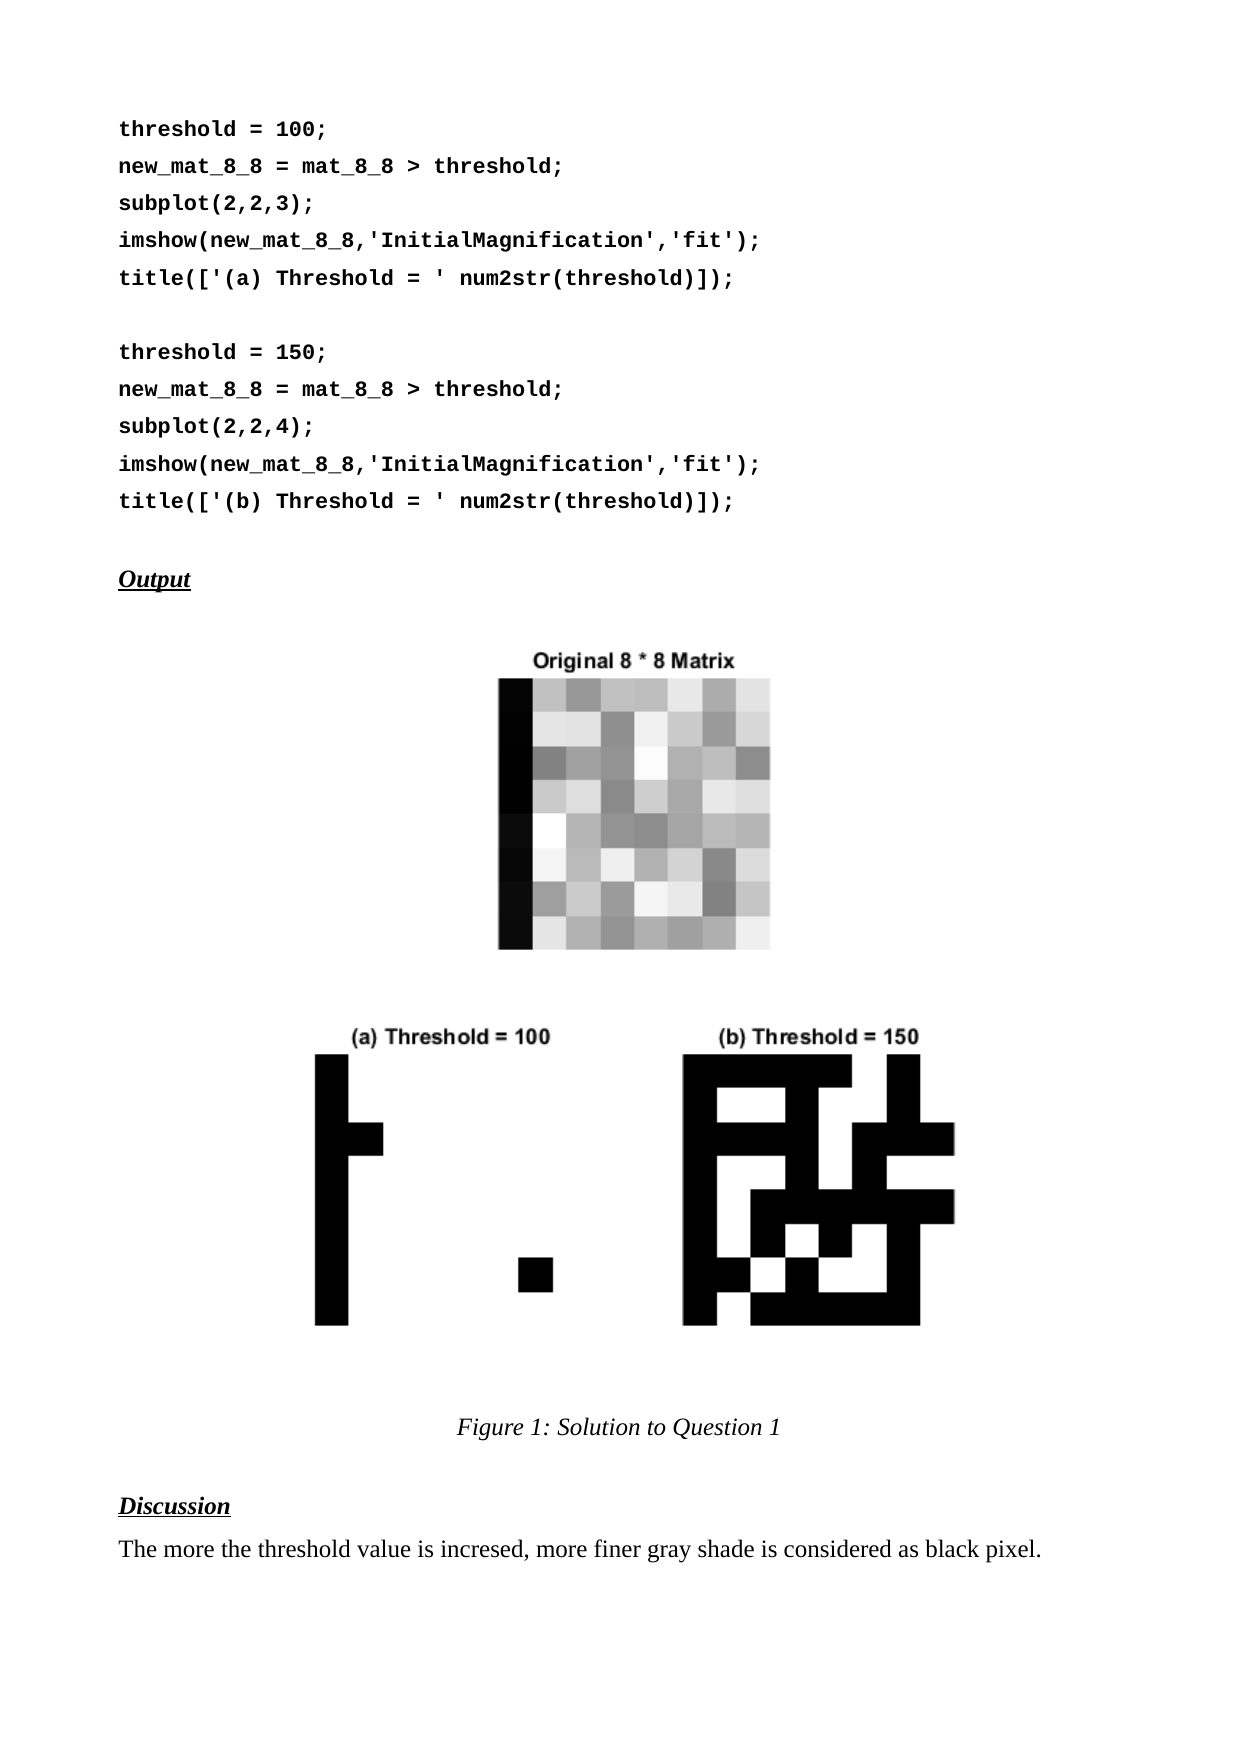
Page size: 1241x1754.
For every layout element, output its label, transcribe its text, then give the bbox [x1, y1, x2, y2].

text threshold = 100; [118, 118, 1122, 143]
text Figure 1: Solution to Question 1 [203, 1413, 1037, 1441]
text new_mat_8_8 = mat_8_8 > threshold; [118, 378, 1122, 403]
text subplot(2,2,4); [118, 416, 1122, 440]
text new_mat_8_8 = mat_8_8 > threshold; [118, 155, 1122, 180]
text title(['(a) Threshold = ' num2str(threshold)]); [118, 267, 1122, 292]
text imshow(new_mat_8_8,'InitialMagnification','fit'); [118, 453, 1122, 478]
text title(['(b) Threshold = ' num2str(threshold)]); [118, 490, 1122, 515]
subtitle Discussion [118, 1491, 1122, 1519]
text The more the threshold value is incresed, more finer gray shade is considered as black pixel. [118, 1534, 1122, 1563]
picture [202, 620, 1038, 1413]
text subplot(2,2,3); [118, 192, 1122, 217]
text threshold = 150; [118, 341, 1122, 366]
text imshow(new_mat_8_8,'InitialMagnification','fit'); [118, 230, 1122, 254]
subtitle Output [118, 564, 1122, 593]
